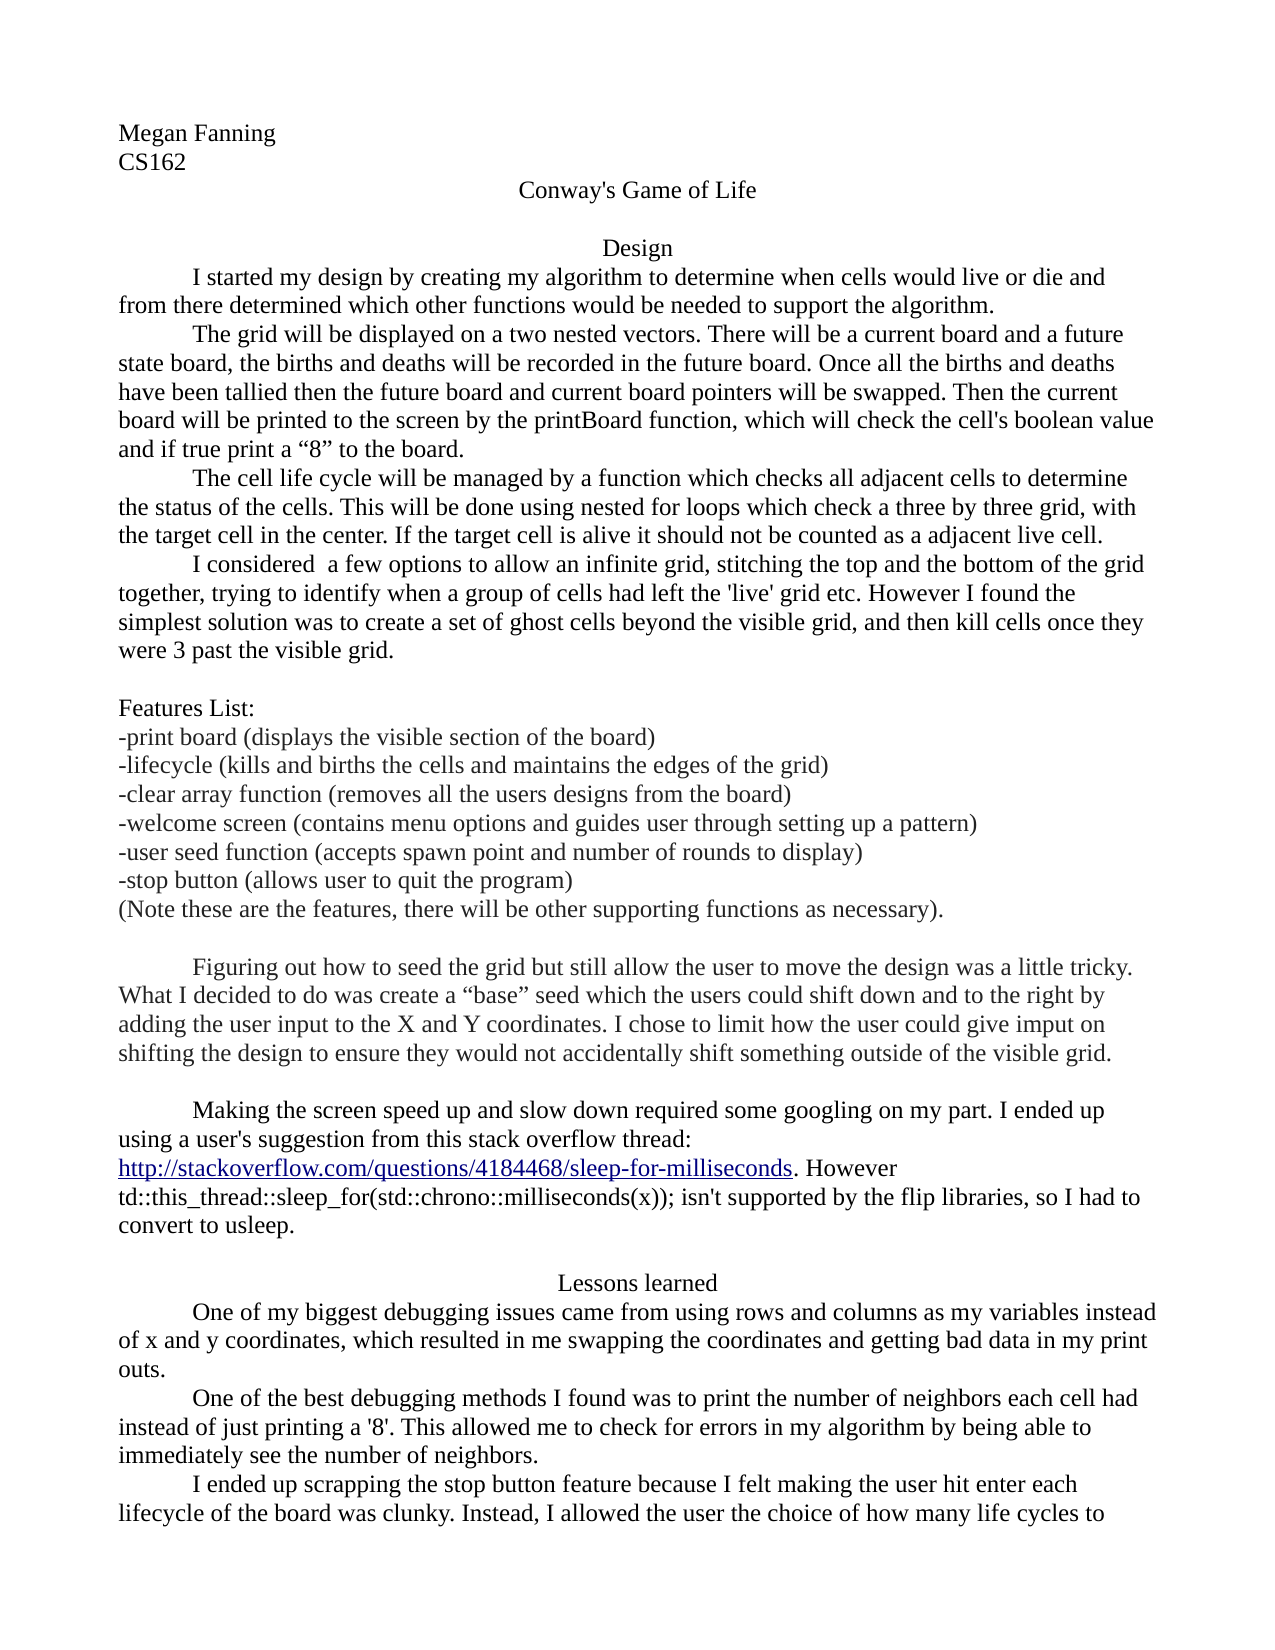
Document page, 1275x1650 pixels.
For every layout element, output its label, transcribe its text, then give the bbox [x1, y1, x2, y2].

text I considered a few options to allow an infinite grid, stitching the top and the bottom of the grid together, trying to identify when a group of cells had left the 'live' grid etc. However I found the simplest solution was to create a set of ghost cells beyond the visible grid, and then kill cells once they were 3 past the visible grid. [118, 549, 1157, 664]
text Features List: -print board (displays the visible section of the board) -lifecycle (kills and births the cells and maintains the edges of the grid) -clear array function (removes all the users designs from the board) -welcome screen (contains menu options and guides user through setting up a pattern) -user seed function (accepts spawn point and number of rounds to display) -stop button (allows user to quit the program) [118, 693, 1157, 894]
text (Note these are the features, there will be other supporting functions as necessary). [118, 894, 1157, 923]
text The cell life cycle will be managed by a function which checks all adjacent cells to determine the status of the cells. This will be done using nested for loops which check a three by three grid, with the target cell in the center. If the target cell is alive it should not be counted as a adjacent live cell. [118, 463, 1157, 549]
text Lessons learned [118, 1268, 1157, 1297]
text Making the screen speed up and slow down required some googling on my part. I ended up using a user's suggestion from this stack overflow thread: http://stackoverflow.com/questions/4184468/sleep-for-milliseconds. However td::this_thread::sleep_for(std::chrono::milliseconds(x)); isn't supported by the flip libraries, so I had to convert to usleep. [118, 1096, 1157, 1239]
text I ended up scrapping the stop button feature because I felt making the user hit enter each lifecycle of the board was clunky. Instead, I allowed the user the choice of how many life cycles to [118, 1469, 1157, 1527]
text I started my design by creating my algorithm to determine when cells would live or die and from there determined which other functions would be needed to support the algorithm. [118, 262, 1157, 319]
text Megan Fanning [118, 118, 1157, 147]
text Design [118, 233, 1157, 262]
text Conway's Game of Life [118, 176, 1157, 204]
text One of my biggest debugging issues came from using rows and columns as my variables instead of x and y coordinates, which resulted in me swapping the coordinates and getting bad data in my print outs. [118, 1297, 1157, 1383]
text Figuring out how to seed the grid but still allow the user to move the design was a little tricky. What I decided to do was create a “base” seed which the users could shift down and to the right by adding the user input to the X and Y coordinates. I chose to limit how the user could give imput on shifting the design to ensure they would not accidentally shift something outside of the visible grid. [118, 952, 1157, 1067]
text CS162 [118, 147, 1157, 176]
text One of the best debugging methods I found was to print the number of neighbors each cell had instead of just printing a '8'. This allowed me to check for errors in my algorithm by being able to immediately see the number of neighbors. [118, 1383, 1157, 1469]
text The grid will be displayed on a two nested vectors. There will be a current board and a future state board, the births and deaths will be recorded in the future board. Once all the births and deaths have been tallied then the future board and current board pointers will be swapped. Then the current board will be printed to the screen by the printBoard function, which will check the cell's boolean value and if true print a “8” to the board. [118, 319, 1157, 463]
